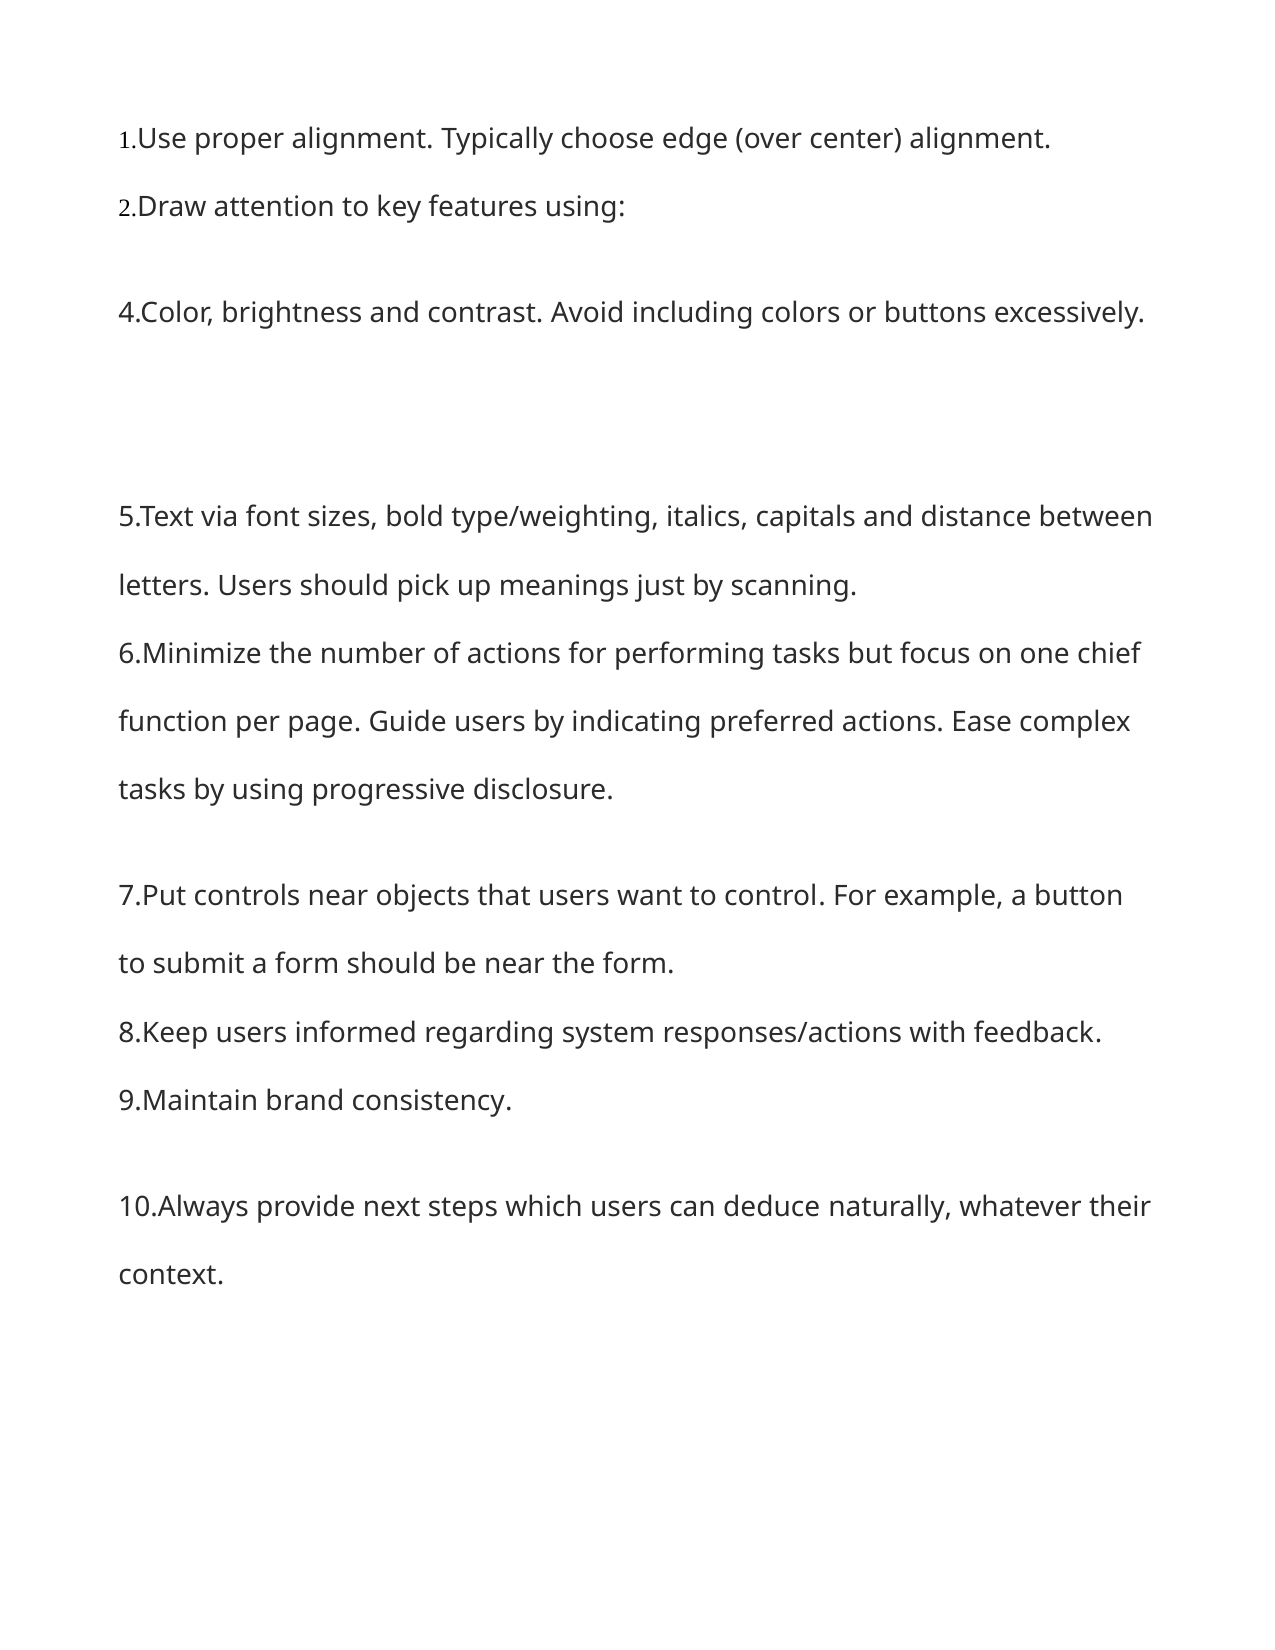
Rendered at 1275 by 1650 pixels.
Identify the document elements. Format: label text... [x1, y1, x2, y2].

text 6.Minimize the number of actions for performing tasks but focus on one chief function per page. Guide users by indicating preferred actions. Ease complex tasks by using progressive disclosure. [118, 633, 1157, 808]
list 5.Text via font sizes, bold type/weighting, italics, capitals and distance between letters. Users should pick up meanings just by scanning. [118, 497, 1157, 603]
text 7.Put controls near objects that users want to control. For example, a button to submit a form should be near the form. [118, 875, 1157, 982]
list 10.Always provide next steps which users can deduce naturally, whatever their context. [118, 1186, 1157, 1292]
list Draw attention to key features using: [118, 186, 1157, 225]
text 8.Keep users informed regarding system responses/actions with feedback. [118, 1012, 1157, 1050]
list Use proper alignment. Typically choose edge (over center) alignment. [118, 118, 1157, 156]
text 9.Maintain brand consistency. [118, 1080, 1157, 1118]
list 4.Color, brightness and contrast. Avoid including colors or buttons excessively. [118, 292, 1157, 330]
